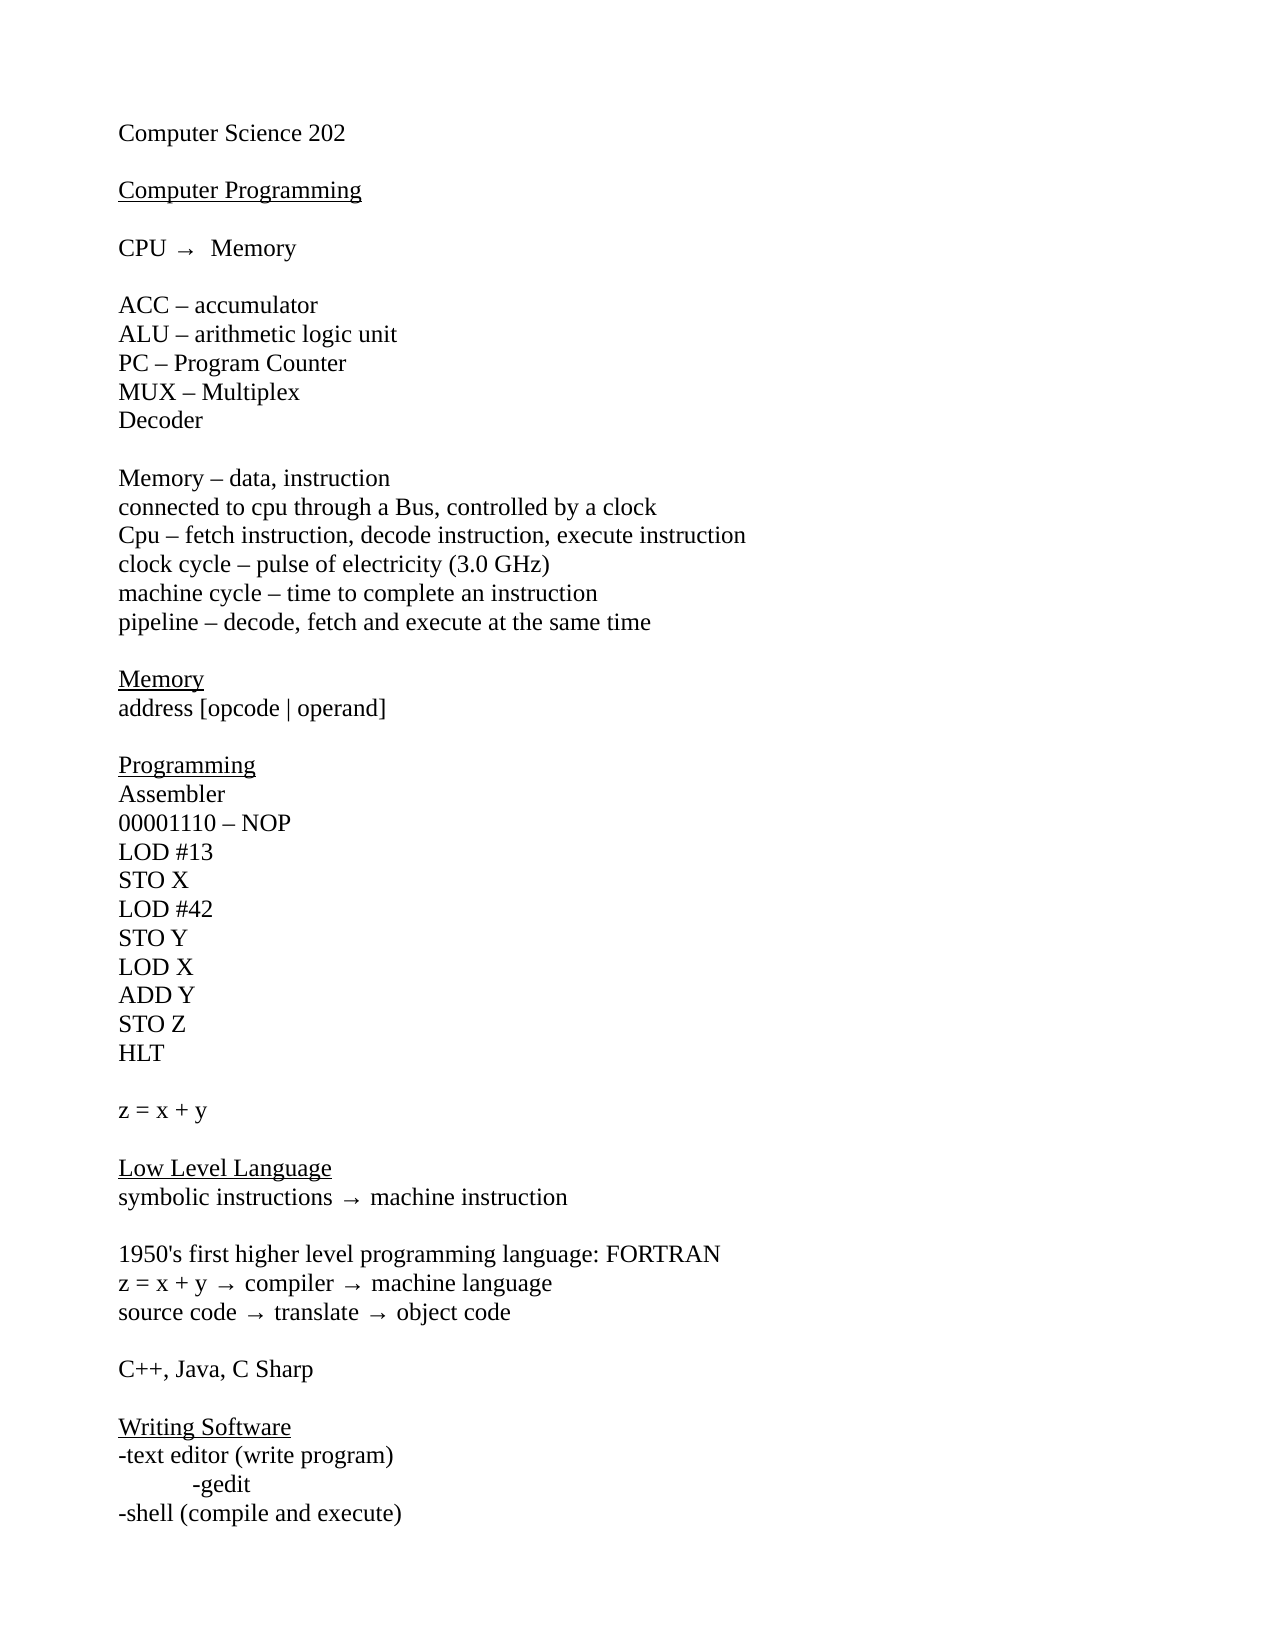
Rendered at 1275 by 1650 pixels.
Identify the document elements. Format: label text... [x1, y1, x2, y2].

text C++, Java, C Sharp [118, 1354, 1157, 1383]
text connected to cpu through a Bus, controlled by a clock [118, 492, 1157, 521]
text Writing Software [118, 1412, 1157, 1441]
text z = x + y → compiler → machine language [118, 1268, 1157, 1297]
text STO Y [118, 923, 1157, 952]
text -shell (compile and execute) [118, 1498, 1157, 1527]
text pipeline – decode, fetch and execute at the same time [118, 607, 1157, 636]
text -gedit [118, 1469, 1157, 1498]
text -text editor (write program) [118, 1441, 1157, 1469]
text CPU → Memory [118, 233, 1157, 262]
text machine cycle – time to complete an instruction [118, 578, 1157, 607]
text STO Z [118, 1009, 1157, 1038]
text 1950's first higher level programming language: FORTRAN [118, 1239, 1157, 1268]
text Cpu – fetch instruction, decode instruction, execute instruction [118, 521, 1157, 549]
text Low Level Language [118, 1153, 1157, 1182]
text clock cycle – pulse of electricity (3.0 GHz) [118, 549, 1157, 578]
text Memory [118, 664, 1157, 693]
text Programming [118, 751, 1157, 779]
text HLT [118, 1038, 1157, 1067]
text address [opcode | operand] [118, 693, 1157, 722]
text LOD #42 [118, 894, 1157, 923]
text Decoder [118, 406, 1157, 434]
text PC – Program Counter [118, 348, 1157, 377]
text ADD Y [118, 981, 1157, 1009]
text 00001110 – NOP [118, 808, 1157, 837]
text Memory – data, instruction [118, 463, 1157, 492]
text ACC – accumulator [118, 291, 1157, 319]
text Computer Science 202 [118, 118, 1157, 147]
text source code → translate → object code [118, 1297, 1157, 1326]
text Computer Programming [118, 176, 1157, 204]
text Assembler [118, 779, 1157, 808]
text MUX – Multiplex [118, 377, 1157, 406]
text LOD X [118, 952, 1157, 981]
text z = x + y [118, 1096, 1157, 1124]
text symbolic instructions → machine instruction [118, 1182, 1157, 1211]
text STO X [118, 866, 1157, 894]
text LOD #13 [118, 837, 1157, 866]
text ALU – arithmetic logic unit [118, 319, 1157, 348]
